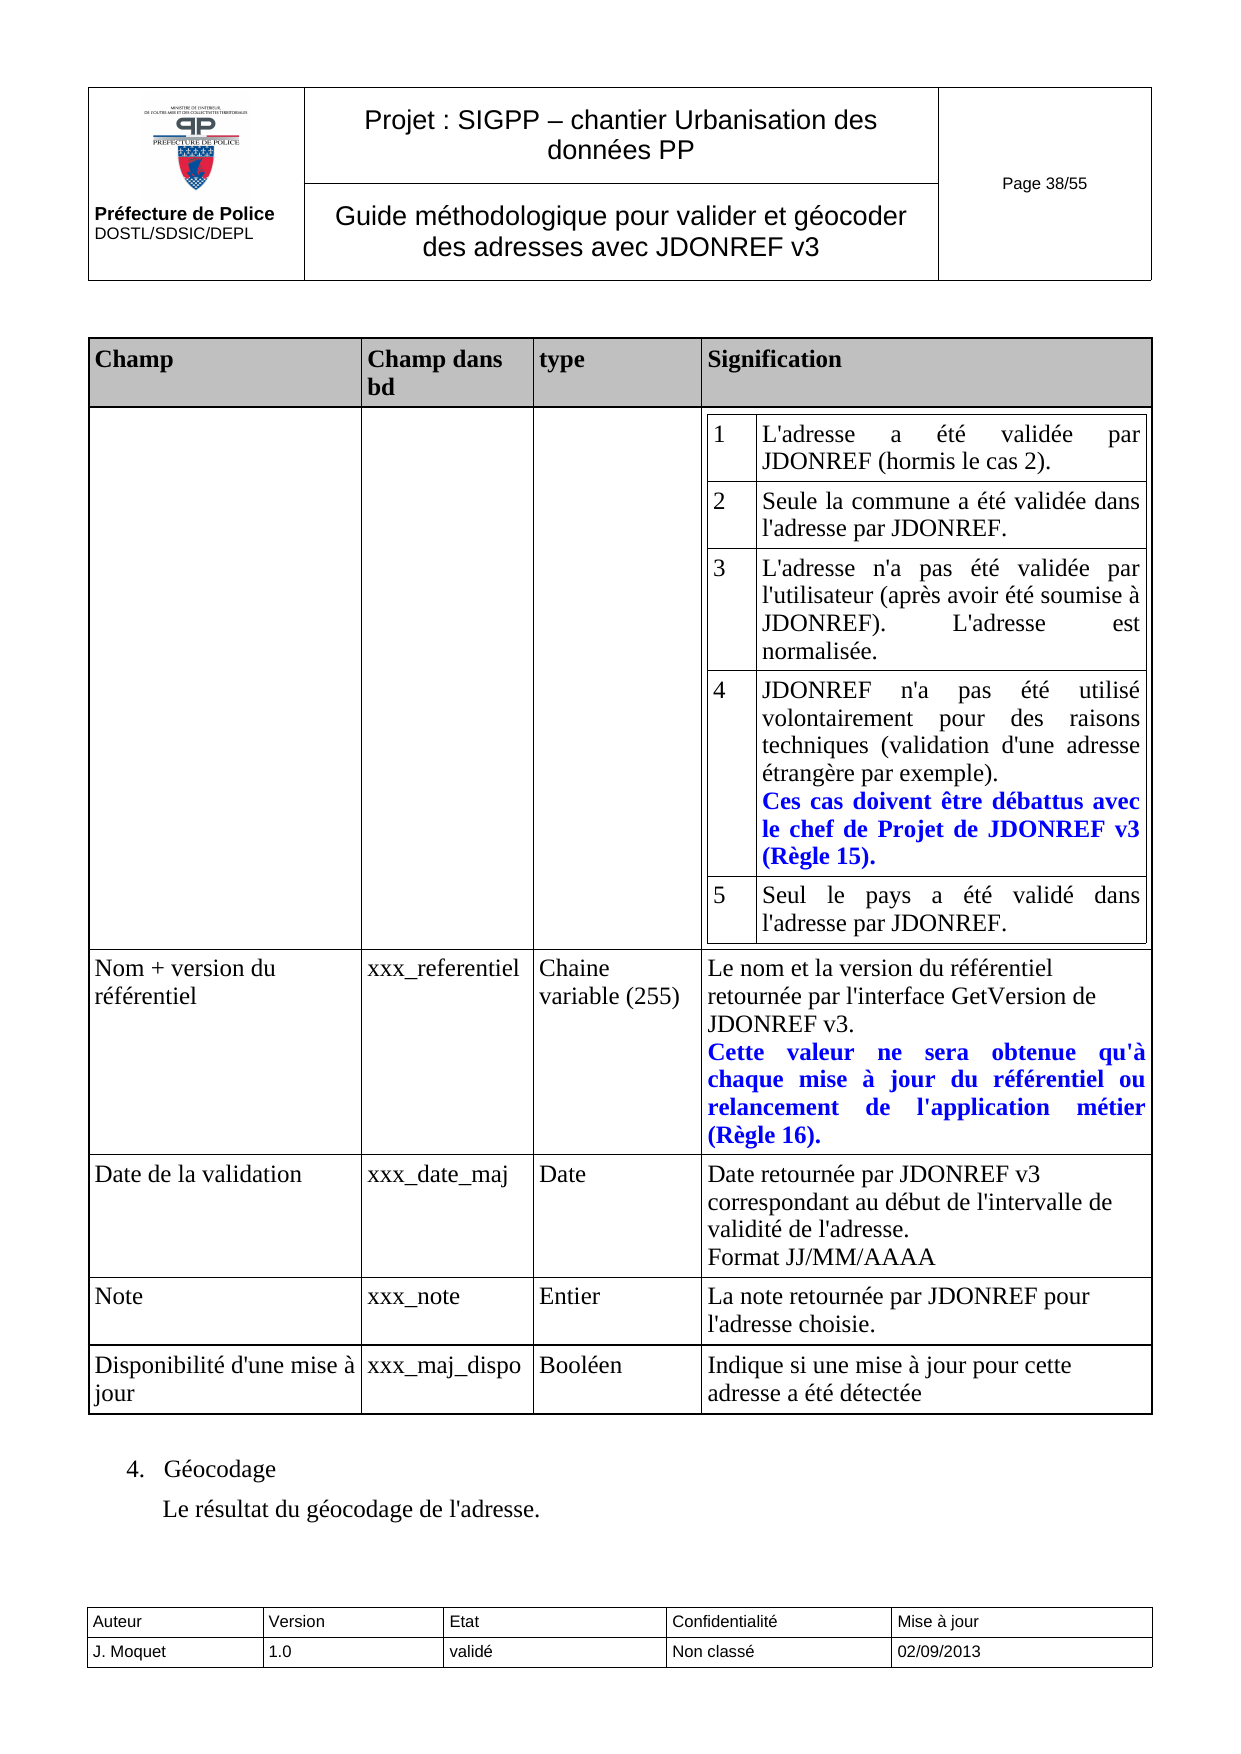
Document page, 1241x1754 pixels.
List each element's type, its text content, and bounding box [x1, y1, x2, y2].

table_cell Date de la validation [90, 1155, 361, 1277]
table_cell xxx_date_maj [362, 1155, 533, 1277]
table_cell Booléen [534, 1346, 701, 1413]
table_cell Seule la commune a été validée dans l'adresse par JDONREF. [757, 482, 1146, 548]
table_cell 2 [708, 482, 756, 548]
list Géocodage [126, 1455, 1152, 1483]
table_cell Le nom et la version du référentiel retournée par l'interface GetVersion de JDONREF v3. Cette valeur ne sera obtenue qu'à chaque mise à jour du référentiel ou relancement de l'application métier (Règle 16). [702, 950, 1151, 1154]
table_cell 4 [708, 671, 756, 876]
table_cell xxx_note [362, 1278, 533, 1344]
table_cell [702, 408, 1151, 949]
picture [141, 92, 252, 203]
table_header type [534, 339, 701, 406]
table_cell Nom + version du référentiel [90, 950, 361, 1154]
table_cell Entier [534, 1278, 701, 1344]
table_cell Disponibilité d'une mise à jour [90, 1346, 361, 1413]
table_cell La note retournée par JDONREF pour l'adresse choisie. [702, 1278, 1151, 1344]
table_header Champ [90, 339, 361, 406]
table_header Signification [702, 339, 1151, 406]
table_cell 5 [708, 877, 756, 943]
table_cell Date [534, 1155, 701, 1277]
table_cell [90, 408, 361, 949]
table_header Champ dans bd [362, 339, 533, 406]
text Le résultat du géocodage de l'adresse. [88, 1495, 1152, 1523]
table_cell L'adresse n'a pas été validée par l'utilisateur (après avoir été soumise à JDONREF). L'adresse est normalisée. [757, 549, 1146, 670]
table_cell Date retournée par JDONREF v3 correspondant au début de l'intervalle de validité de l'adresse. Format JJ/MM/AAAA [702, 1155, 1151, 1277]
table_cell Seul le pays a été validé dans l'adresse par JDONREF. [757, 877, 1146, 943]
table_cell Indique si une mise à jour pour cette adresse a été détectée [702, 1346, 1151, 1413]
table_cell [362, 408, 533, 949]
table_cell [534, 408, 701, 949]
table_cell JDONREF n'a pas été utilisé volontairement pour des raisons techniques (validation d'une adresse étrangère par exemple). Ces cas doivent être débattus avec le chef de Projet de JDONREF v3 (Règle 15). [757, 671, 1146, 876]
table_cell xxx_referentiel [362, 950, 533, 1154]
table_cell 1 [708, 415, 756, 481]
table_cell Chaine variable (255) [534, 950, 701, 1154]
table_cell xxx_maj_dispo [362, 1346, 533, 1413]
table_cell 3 [708, 549, 756, 670]
table_cell Note [90, 1278, 361, 1344]
table_cell L'adresse a été validée par JDONREF (hormis le cas 2). [757, 415, 1146, 481]
